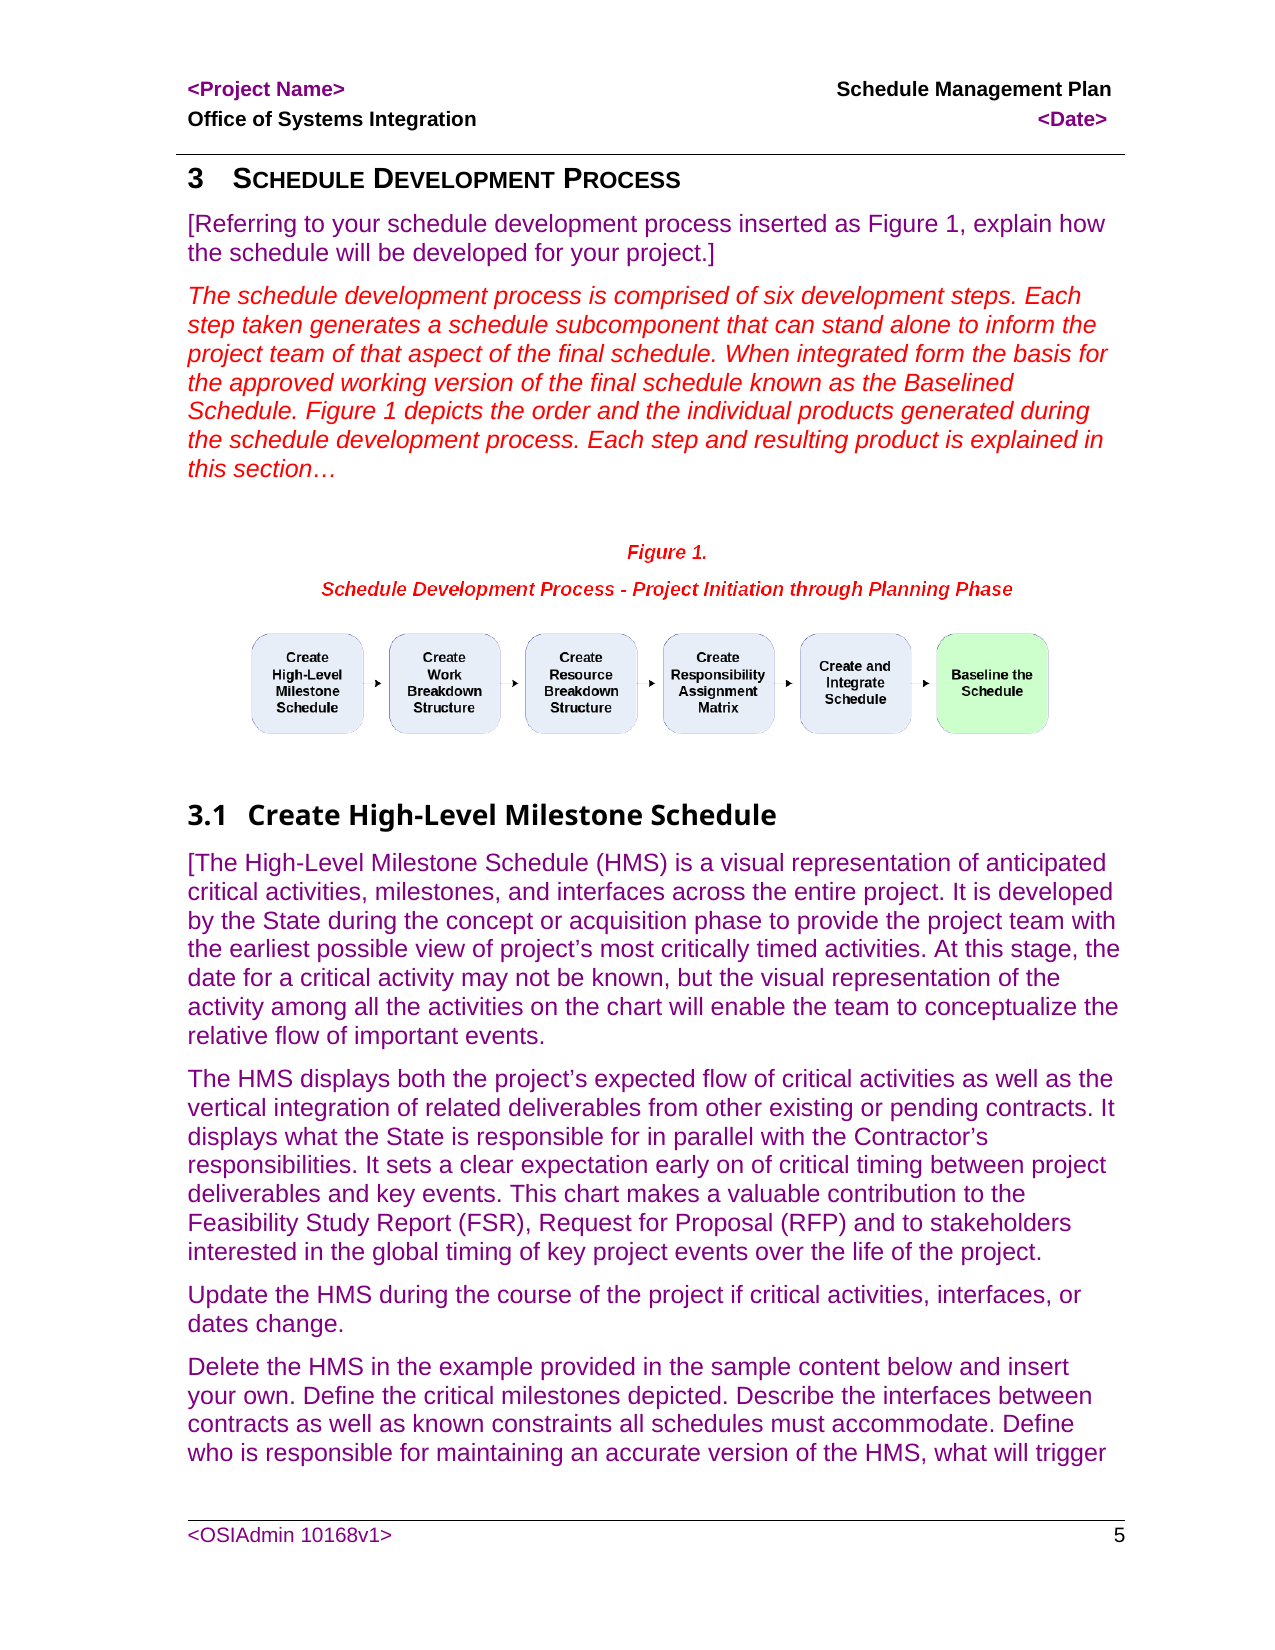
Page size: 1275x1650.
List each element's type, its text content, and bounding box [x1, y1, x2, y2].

text Update the HMS during the course of the project if critical activities, interfaces, or dates change. [187, 1280, 1125, 1337]
text The HMS displays both the project’s expected flow of critical activities as well as the vertical integration of related deliverables from other existing or pending contracts. It displays what the State is responsible for in parallel with the Contractor’s responsibilities. It sets a clear expectation early on of critical timing between project deliverables and key events. This chart makes a valuable contribution to the Feasibility Study Report (FSR), Request for Proposal (RFP) and to stakeholders interested in the global timing of key project events over the life of the project. [187, 1064, 1125, 1265]
subtitle Schedule Development Process [187, 161, 1125, 195]
text [Referring to your schedule development process inserted as Figure 1, explain how the schedule will be developed for your project.] [187, 209, 1125, 267]
text [The High-Level Milestone Schedule (HMS) is a visual representation of anticipated critical activities, milestones, and interfaces across the entire project. It is developed by the State during the concept or acquisition phase to provide the project team with the earliest possible view of project’s most critically timed activities. At this stage, the date for a critical activity may not be known, but the visual representation of the activity among all the activities on the chart will enable the team to conceptualize the relative flow of important events. [187, 848, 1125, 1049]
text The schedule development process is comprised of six development steps. Each step taken generates a schedule subcomponent that can stand alone to inform the project team of that aspect of the final schedule. When integrated form the basis for the approved working version of the final schedule known as the Baselined Schedule. Figure 1 depicts the order and the individual products generated during the schedule development process. Each step and resulting product is explained in this section… [187, 281, 1125, 483]
subtitle Create High-Level Milestone Schedule [187, 795, 1125, 833]
text Delete the HMS in the example provided in the sample content below and insert your own. Define the critical milestones depicted. Describe the interfaces between contracts as well as known constraints all schedules must accommodate. Define who is responsible for maintaining an accurate version of the HMS, what will trigger [187, 1352, 1125, 1467]
